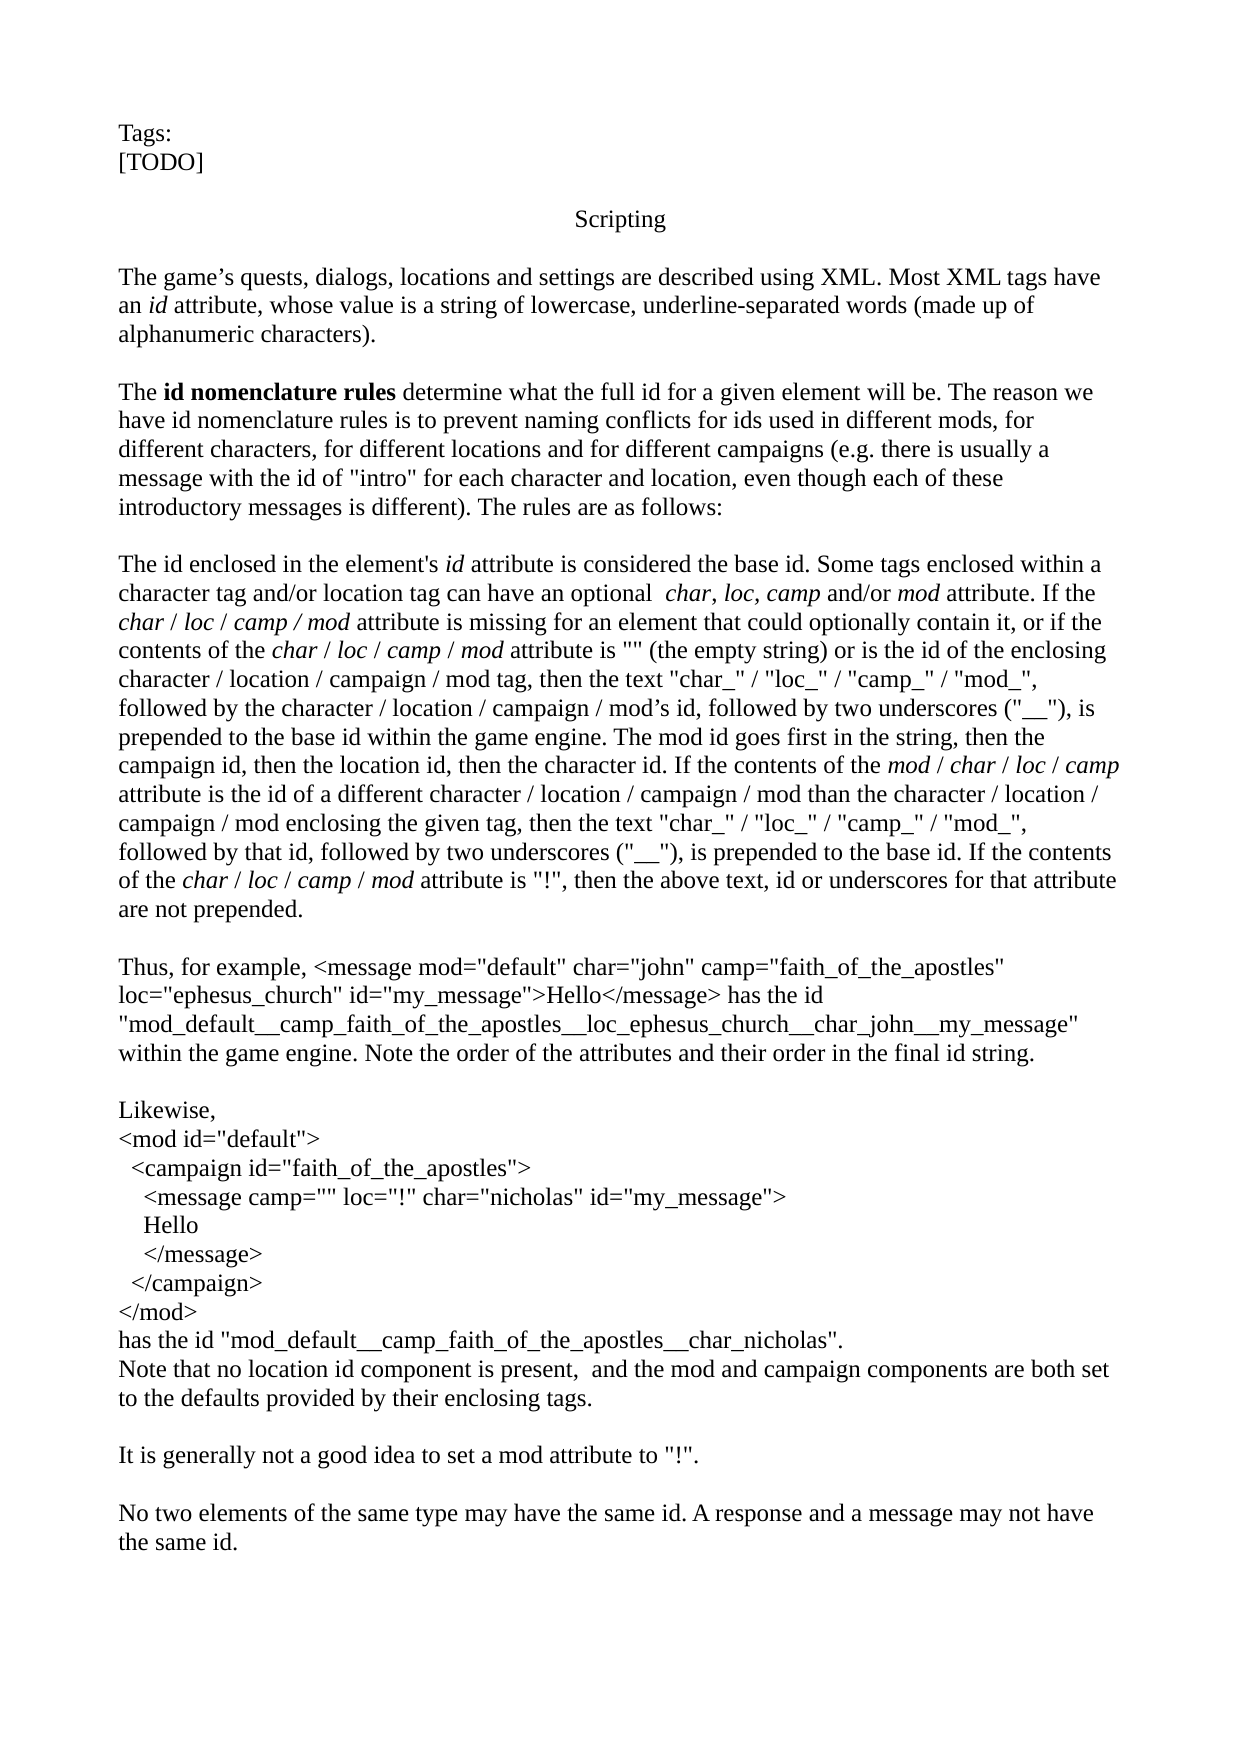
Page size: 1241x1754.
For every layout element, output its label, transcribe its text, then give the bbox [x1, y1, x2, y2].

text <message camp="" loc="!" char="nicholas" id="my_message"> [118, 1182, 1122, 1211]
text [TODO] [118, 147, 1122, 176]
text The id enclosed in the element's id attribute is considered the base id. Some tags enclosed within a character tag and/or location tag can have an optional char, loc, camp and/or mod attribute. If the char / loc / camp / mod attribute is missing for an element that could optionally contain it, or if the contents of the char / loc / camp / mod attribute is "" (the empty string) or is the id of the enclosing character / location / campaign / mod tag, then the text "char_" / "loc_" / "camp_" / "mod_", followed by the character / location / campaign / mod’s id, followed by two underscores ("__"), is prepended to the base id within the game engine. The mod id goes first in the string, then the campaign id, then the location id, then the character id. If the contents of the mod / char / loc / camp attribute is the id of a different character / location / campaign / mod than the character / location / campaign / mod enclosing the given tag, then the text "char_" / "loc_" / "camp_" / "mod_", followed by that id, followed by two underscores ("__"), is prepended to the base id. If the contents of the char / loc / camp / mod attribute is "!", then the above text, id or underscores for that attribute are not prepended. [118, 521, 1122, 923]
text has the id "mod_default__camp_faith_of_the_apostles__char_nicholas". [118, 1326, 1122, 1354]
text <campaign id="faith_of_the_apostles"> [118, 1153, 1122, 1182]
text </message> [118, 1239, 1122, 1268]
text Note that no location id component is present, and the mod and campaign components are both set to the defaults provided by their enclosing tags. [118, 1354, 1122, 1412]
text Hello [118, 1211, 1122, 1239]
text The id nomenclature rules determine what the full id for a given element will be. The reason we have id nomenclature rules is to prevent naming conflicts for ids used in different mods, for different characters, for different locations and for different campaigns (e.g. there is usually a message with the id of "intro" for each character and location, even though each of these introductory messages is different). The rules are as follows: [118, 377, 1122, 521]
text <mod id="default"> [118, 1124, 1122, 1153]
text Scripting [118, 204, 1122, 233]
text </campaign> [118, 1268, 1122, 1297]
text It is generally not a good idea to set a mod attribute to "!". [118, 1441, 1122, 1469]
text Thus, for example, <message mod="default" char="john" camp="faith_of_the_apostles" loc="ephesus_church" id="my_message">Hello</message> has the id "mod_default__camp_faith_of_the_apostles__loc_ephesus_church__char_john__my_message" within the game engine. Note the order of the attributes and their order in the final id string. [118, 952, 1122, 1067]
text Tags: [118, 118, 1122, 147]
text Likewise, [118, 1096, 1122, 1124]
text No two elements of the same type may have the same id. A response and a message may not have the same id. [118, 1498, 1122, 1556]
text The game’s quests, dialogs, locations and settings are described using XML. Most XML tags have an id attribute, whose value is a string of lowercase, underline-separated words (made up of alphanumeric characters). [118, 262, 1122, 377]
text </mod> [118, 1297, 1122, 1326]
